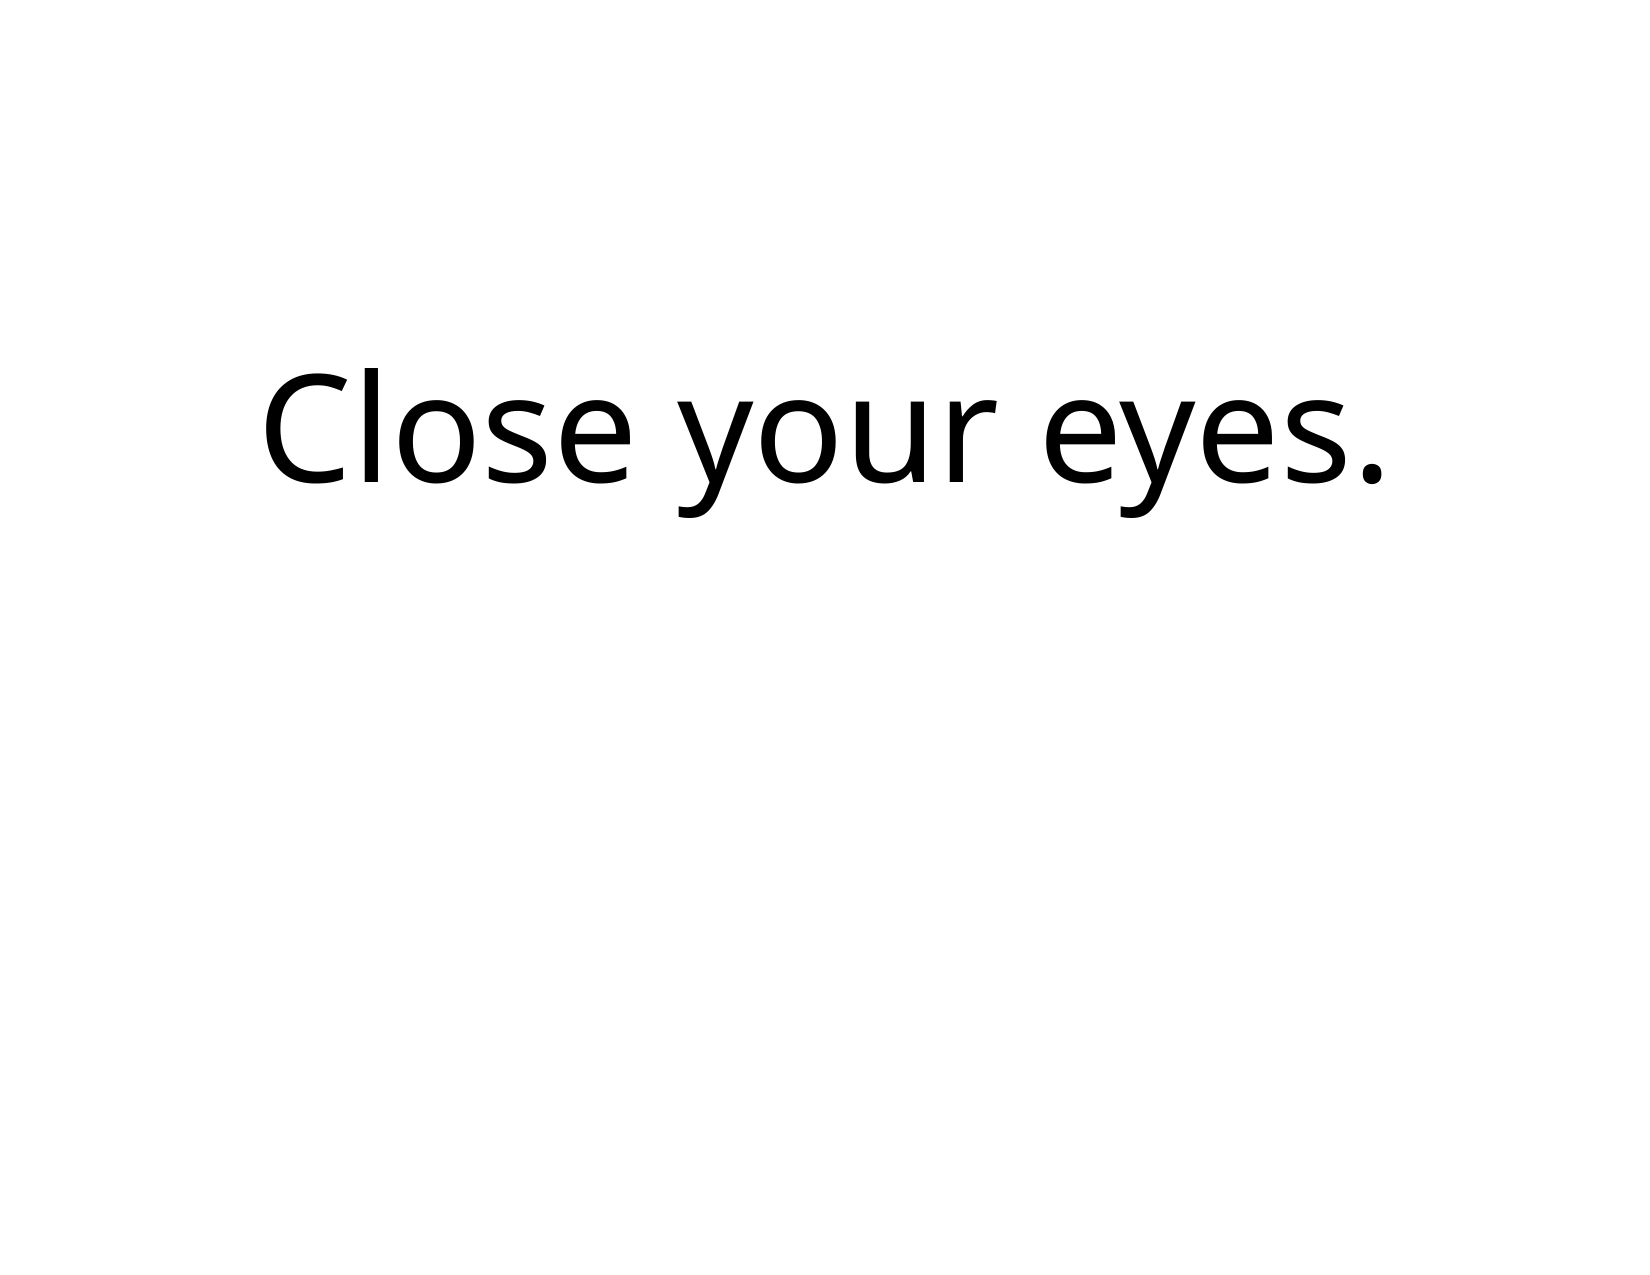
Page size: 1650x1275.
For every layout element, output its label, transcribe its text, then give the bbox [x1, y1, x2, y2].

text Close your eyes. [118, 322, 1532, 527]
